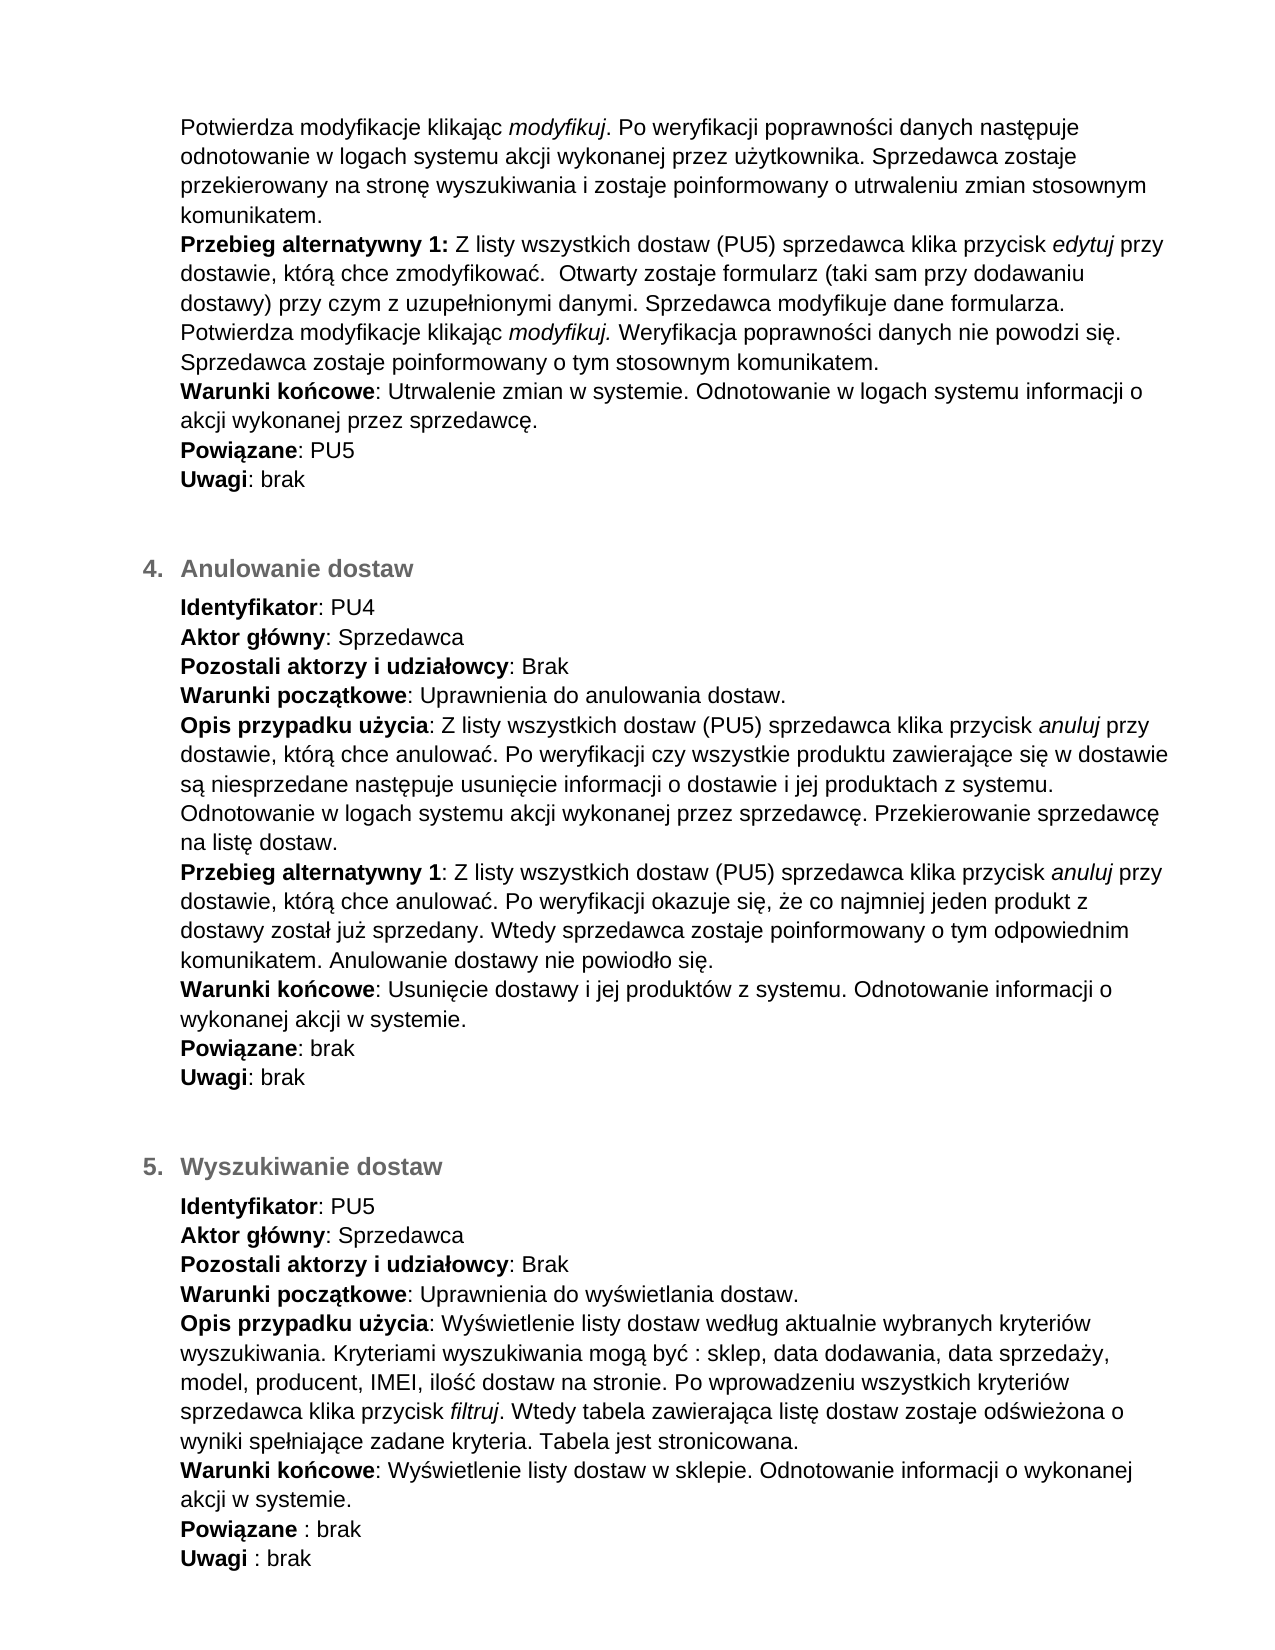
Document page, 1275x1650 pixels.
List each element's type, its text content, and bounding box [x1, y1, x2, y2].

text Powiązane: PU5 [180, 437, 1170, 463]
subtitle Wyszukiwanie dostaw [143, 1153, 1170, 1181]
text Uwagi : brak [180, 1546, 1170, 1571]
text Powiązane : brak [180, 1516, 1170, 1542]
list Pozostali aktorzy i udziałowcy: Brak Warunki początkowe: Uprawnienia do anulowania dostaw. [143, 654, 1170, 709]
text Warunki końcowe: Usunięcie dostawy i jej produktów z systemu. Odnotowanie informacji o wykonanej akcji w systemie. Powiązane: brak Uwagi: brak [180, 977, 1170, 1091]
text Opis przypadku użycia: Wyświetlenie listy dostaw według aktualnie wybranych kryteriów wyszukiwania. Kryteriami wyszukiwania mogą być : sklep, data dodawania, data sprzedaży, model, producent, IMEI, ilość dostaw na stronie. Po wprowadzeniu wszystkich kryteriów sprzedawca klika przycisk filtruj. Wtedy tabela zawierająca listę dostaw zostaje odświeżona o wyniki spełniające zadane kryteria. Tabela jest stronicowana. [180, 1311, 1170, 1454]
text Uwagi: brak [180, 467, 1170, 492]
text Pozostali aktorzy i udziałowcy: Brak Warunki początkowe: Uprawnienia do wyświetlania dostaw. [180, 1252, 1170, 1307]
text Potwierdza modyfikacje klikając modyfikuj. Po weryfikacji poprawności danych następuje odnotowanie w logach systemu akcji wykonanej przez użytkownika. Sprzedawca zostaje przekierowany na stronę wyszukiwania i zostaje poinformowany o utrwaleniu zmian stosownym komunikatem. [180, 114, 1170, 228]
text Warunki końcowe: Wyświetlenie listy dostaw w sklepie. Odnotowanie informacji o wykonanej akcji w systemie. [180, 1458, 1170, 1513]
text Przebieg alternatywny 1: Z listy wszystkich dostaw (PU5) sprzedawca klika przycisk anuluj przy dostawie, którą chce anulować. Po weryfikacji okazuje się, że co najmniej jeden produkt z dostawy został już sprzedany. Wtedy sprzedawca zostaje poinformowany o tym odpowiednim komunikatem. Anulowanie dostawy nie powiodło się. [180, 859, 1170, 973]
text Przebieg alternatywny 1: Z listy wszystkich dostaw (PU5) sprzedawca klika przycisk edytuj przy dostawie, którą chce zmodyfikować. Otwarty zostaje formularz (taki sam przy dodawaniu dostawy) przy czym z uzupełnionymi danymi. Sprzedawca modyfikuje dane formularza. Potwierdza modyfikacje klikając modyfikuj. Weryfikacja poprawności danych nie powodzi się. Sprzedawca zostaje poinformowany o tym stosownym komunikatem. [180, 232, 1170, 375]
text Opis przypadku użycia: Z listy wszystkich dostaw (PU5) sprzedawca klika przycisk anuluj przy dostawie, którą chce anulować. Po weryfikacji czy wszystkie produktu zawierające się w dostawie są niesprzedane następuje usunięcie informacji o dostawie i jej produktach z systemu. Odnotowanie w logach systemu akcji wykonanej przez sprzedawcę. Przekierowanie sprzedawcę na listę dostaw. [180, 712, 1170, 856]
subtitle Anulowanie dostaw [143, 554, 1170, 582]
list Identyfikator: PU4 Aktor główny: Sprzedawca [143, 595, 1170, 650]
text Warunki końcowe: Utrwalenie zmian w systemie. Odnotowanie w logach systemu informacji o akcji wykonanej przez sprzedawcę. [180, 378, 1170, 433]
text Identyfikator: PU5 Aktor główny: Sprzedawca [180, 1193, 1170, 1248]
